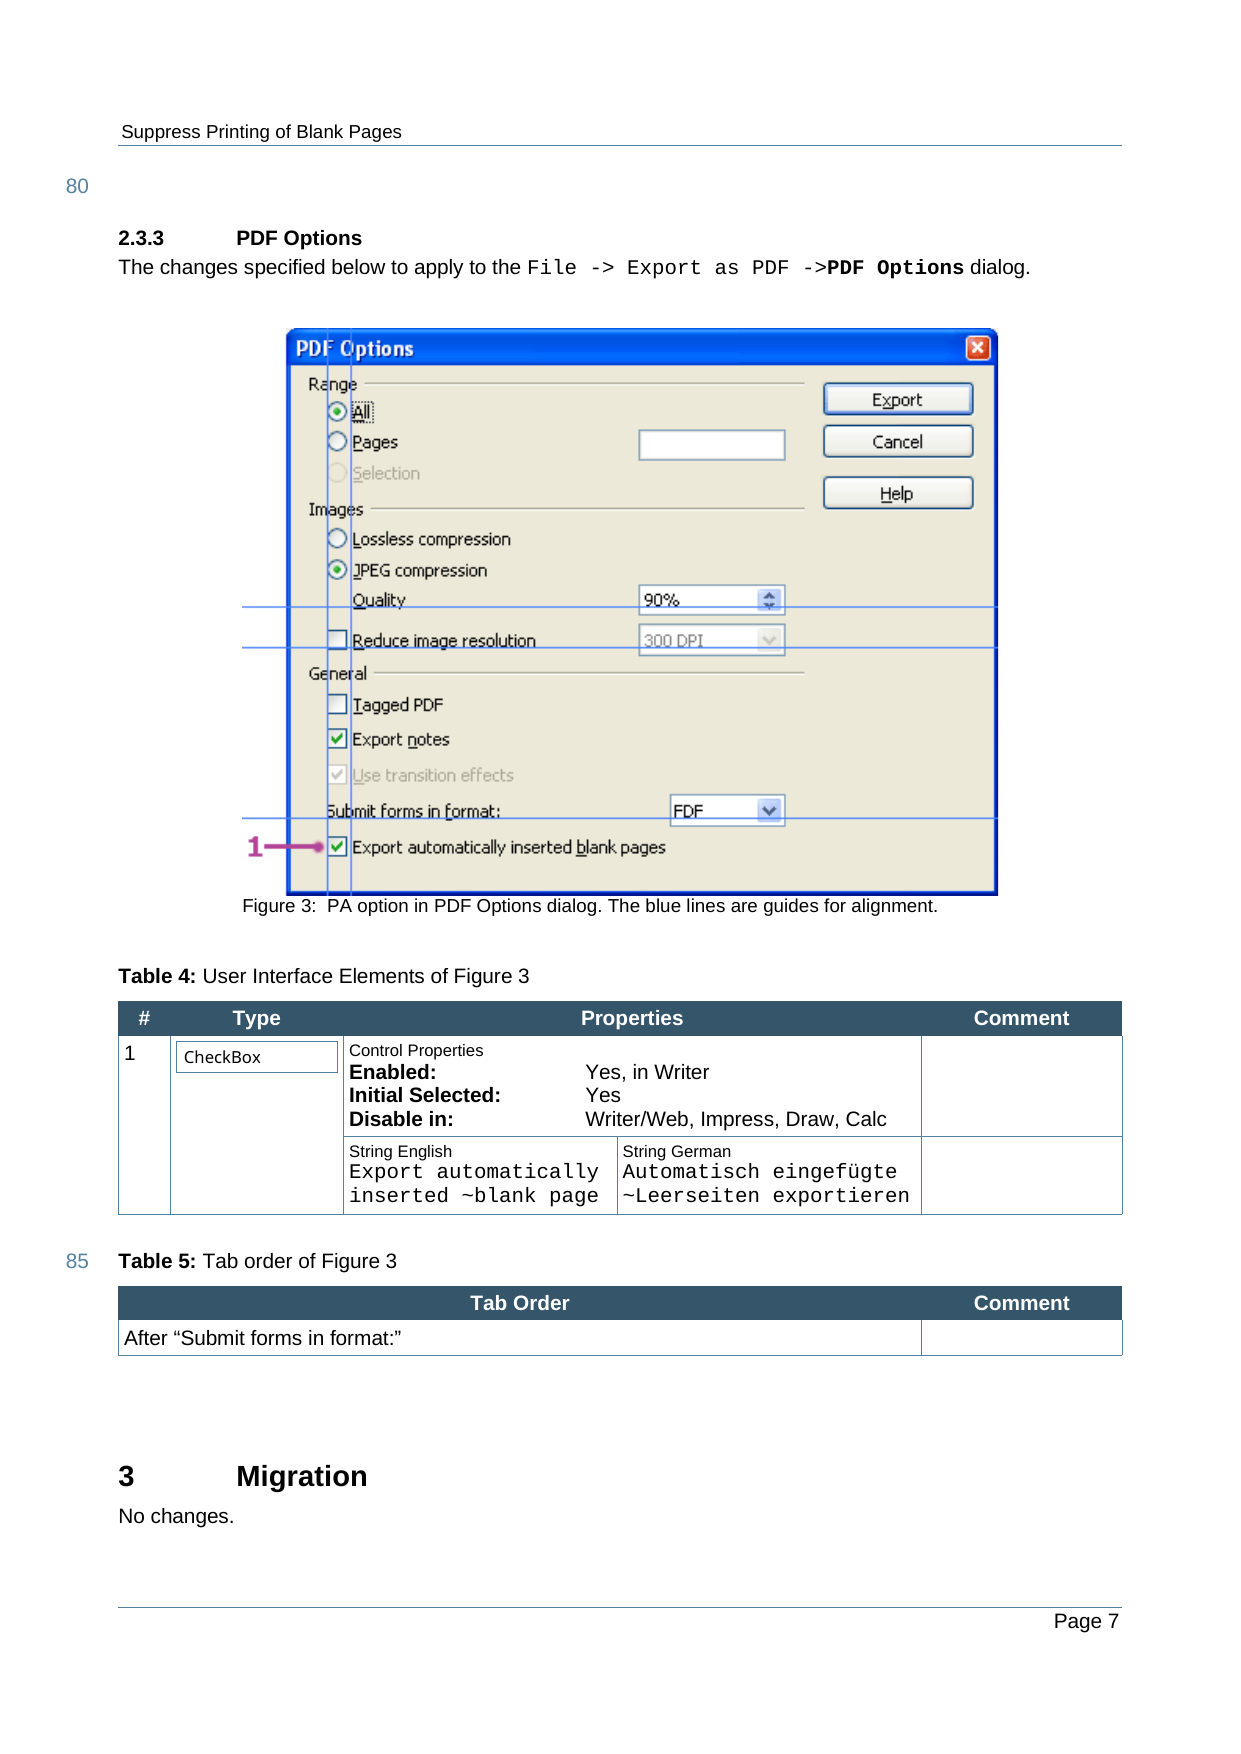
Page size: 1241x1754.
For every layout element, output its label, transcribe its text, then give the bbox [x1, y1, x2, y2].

text Table 4: User Interface Elements of Figure 3 [118, 965, 1122, 988]
table_cell [922, 1320, 1122, 1355]
table_cell After “Submit forms in format:” [119, 1320, 921, 1355]
table_cell 1 [119, 1036, 170, 1214]
subtitle PDF Options [118, 226, 1122, 249]
table_cell [922, 1137, 1122, 1214]
table_header Comment [921, 1001, 1122, 1036]
text The changes specified below to apply to the File -> Export as PDF ->PDF Options dialog. [118, 255, 1122, 280]
table_header Type [170, 1001, 343, 1036]
text Figure 3: PA option in PDF Options dialog. The blue lines are guides for alignment. [242, 896, 998, 917]
subtitle Migration [118, 1460, 1122, 1493]
text Table 5: Tab order of Figure 3 [118, 1250, 1122, 1273]
table_header [922, 1036, 1122, 1136]
table_header Tab Order [118, 1286, 921, 1320]
table_header Control Properties Enabled: Yes, in Writer Initial Selected: Yes Disable in: Writer/Web, Impress, Draw, Calc [344, 1036, 921, 1136]
table_cell String German Automatisch eingefügte ~Leerseiten exportieren [618, 1137, 921, 1214]
text No changes. [118, 1504, 1122, 1528]
table_header Properties [343, 1001, 921, 1036]
table_cell String English Export automatically inserted ~blank page [344, 1137, 617, 1214]
table_cell [171, 1036, 343, 1214]
table_header Comment [921, 1286, 1122, 1320]
table_header # [118, 1001, 170, 1036]
